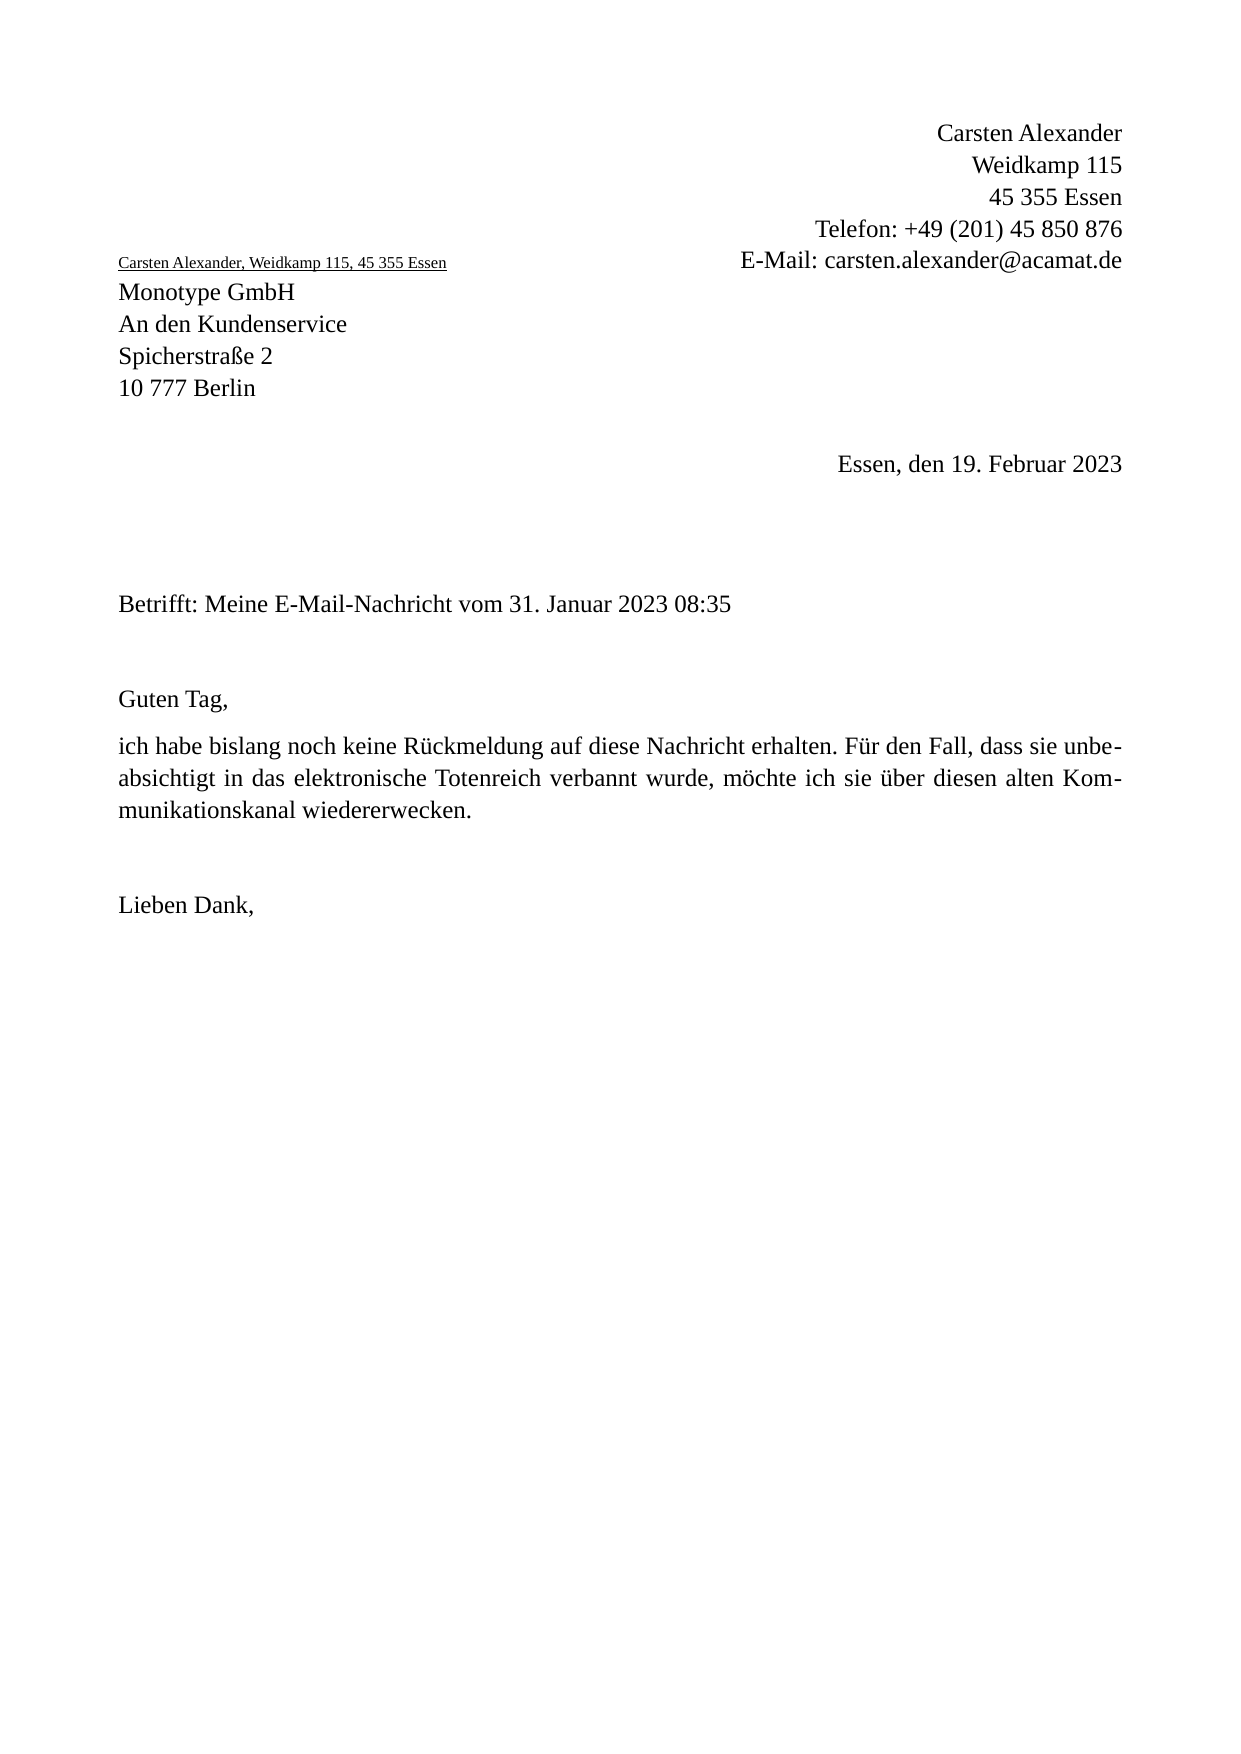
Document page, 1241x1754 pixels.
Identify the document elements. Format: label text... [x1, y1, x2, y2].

text Spicherstraße 2 [118, 341, 1122, 370]
text An den Kundenservice [118, 309, 1122, 338]
text Monotype GmbH [118, 277, 1122, 306]
text Weidkamp 115 [118, 150, 1122, 179]
text 45 355 Essen [118, 182, 1122, 211]
text Telefon: +49 (201) 45 850 876 [118, 214, 1122, 242]
text Betrifft: Meine E-Mail-Nachricht vom 31. Januar 2023 08:35 [118, 589, 1122, 617]
text Carsten Alexander, Weidkamp 115, 45 355 Essen E-Mail: carsten.alexander@acamat.de [118, 246, 1122, 274]
text Essen, den 19. Februar 2023 [174, 449, 1122, 478]
text ich habe bislang noch keine Rückmeldung auf diese Nachricht erhalten. Für den Fall, dass sie unbe­absichtigt in das elektronische Totenreich verbannt wurde, möchte ich sie über diesen alten Kom­munikationskanal wiedererwecken. [118, 731, 1122, 824]
text Guten Tag, [118, 684, 1122, 712]
text 10 777 Berlin [118, 373, 1122, 402]
text Carsten Alexander [118, 118, 1122, 147]
text Lieben Dank, [118, 890, 1122, 919]
